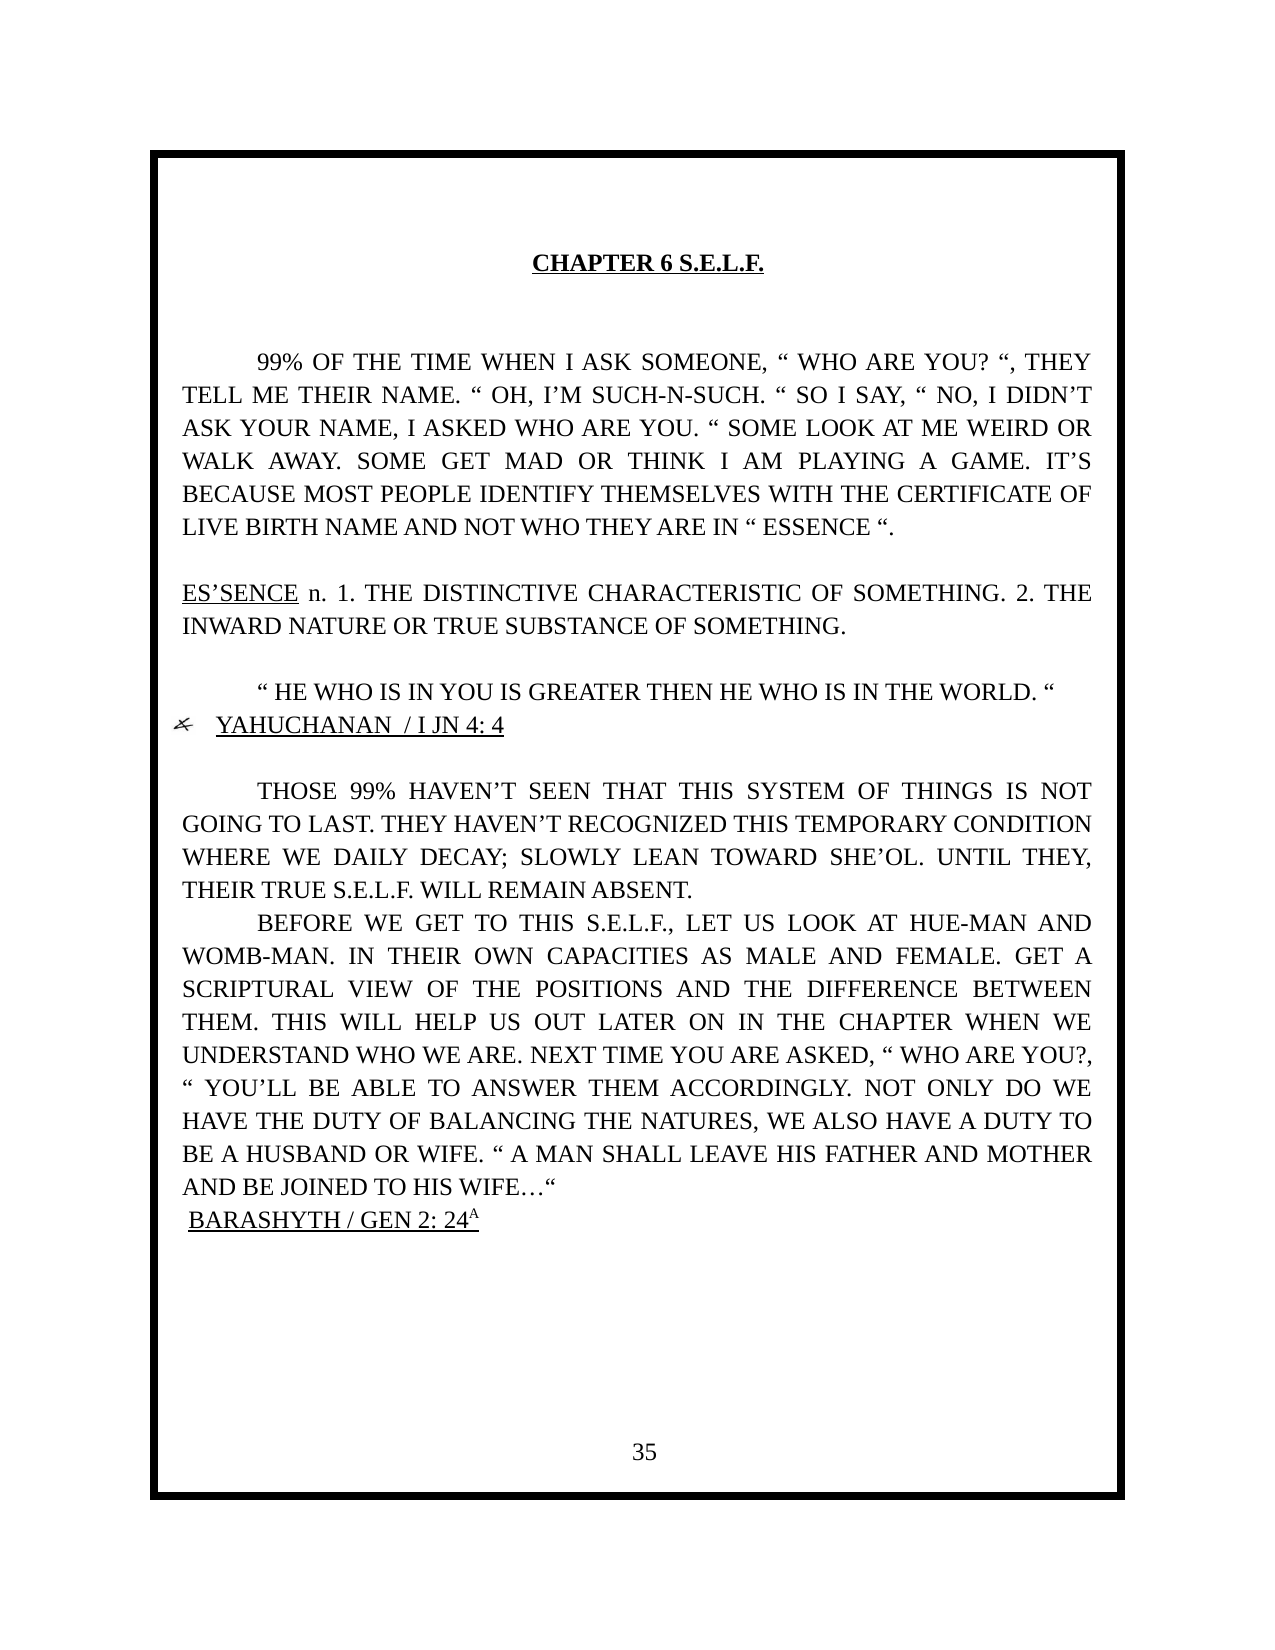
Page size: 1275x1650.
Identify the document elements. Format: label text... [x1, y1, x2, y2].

picture [171, 716, 197, 735]
text BARASHYTH / GEN 2: 24A [182, 1205, 1093, 1234]
text “ HE WHO IS IN YOU IS GREATER THEN HE WHO IS IN THE WORLD. “ [182, 677, 1093, 706]
text BEFORE WE GET TO THIS S.E.L.F., LET US LOOK AT HUE-MAN AND WOMB-MAN. IN THEIR OWN CAPACITIES AS MALE AND FEMALE. GET A SCRIPTURAL VIEW OF THE POSITIONS AND THE DIFFERENCE BETWEEN THEM. THIS WILL HELP US OUT LATER ON IN THE CHAPTER WHEN WE UNDERSTAND WHO WE ARE. NEXT TIME YOU ARE ASKED, “ WHO ARE YOU?, “ YOU’LL BE ABLE TO ANSWER THEM ACCORDINGLY. NOT ONLY DO WE HAVE THE DUTY OF BALANCING THE NATURES, WE ALSO HAVE A DUTY TO BE A HUSBAND OR WIFE. “ A MAN SHALL LEAVE HIS FATHER AND MOTHER AND BE JOINED TO HIS WIFE…“ [182, 908, 1093, 1201]
text 35 [182, 1437, 1093, 1465]
text 99% OF THE TIME WHEN I ASK SOMEONE, “ WHO ARE YOU? “, THEY TELL ME THEIR NAME. “ OH, I’M SUCH-N-SUCH. “ SO I SAY, “ NO, I DIDN’T ASK YOUR NAME, I ASKED WHO ARE YOU. “ SOME LOOK AT ME WEIRD OR WALK AWAY. SOME GET MAD OR THINK I AM PLAYING A GAME. IT’S BECAUSE MOST PEOPLE IDENTIFY THEMSELVES WITH THE CERTIFICATE OF LIVE BIRTH NAME AND NOT WHO THEY ARE IN “ ESSENCE “. [182, 347, 1093, 541]
text THOSE 99% HAVEN’T SEEN THAT THIS SYSTEM OF THINGS IS NOT GOING TO LAST. THEY HAVEN’T RECOGNIZED THIS TEMPORARY CONDITION WHERE WE DAILY DECAY; SLOWLY LEAN TOWARD SHE’OL. UNTIL THEY, THEIR TRUE S.E.L.F. WILL REMAIN ABSENT. [182, 776, 1093, 904]
text CHAPTER 6 S.E.L.F. [182, 248, 1093, 277]
text YAHUCHANAN / I JN 4: 4 [182, 710, 1093, 739]
text ES’SENCE n. 1. THE DISTINCTIVE CHARACTERISTIC OF SOMETHING. 2. THE INWARD NATURE OR TRUE SUBSTANCE OF SOMETHING. [182, 578, 1093, 640]
